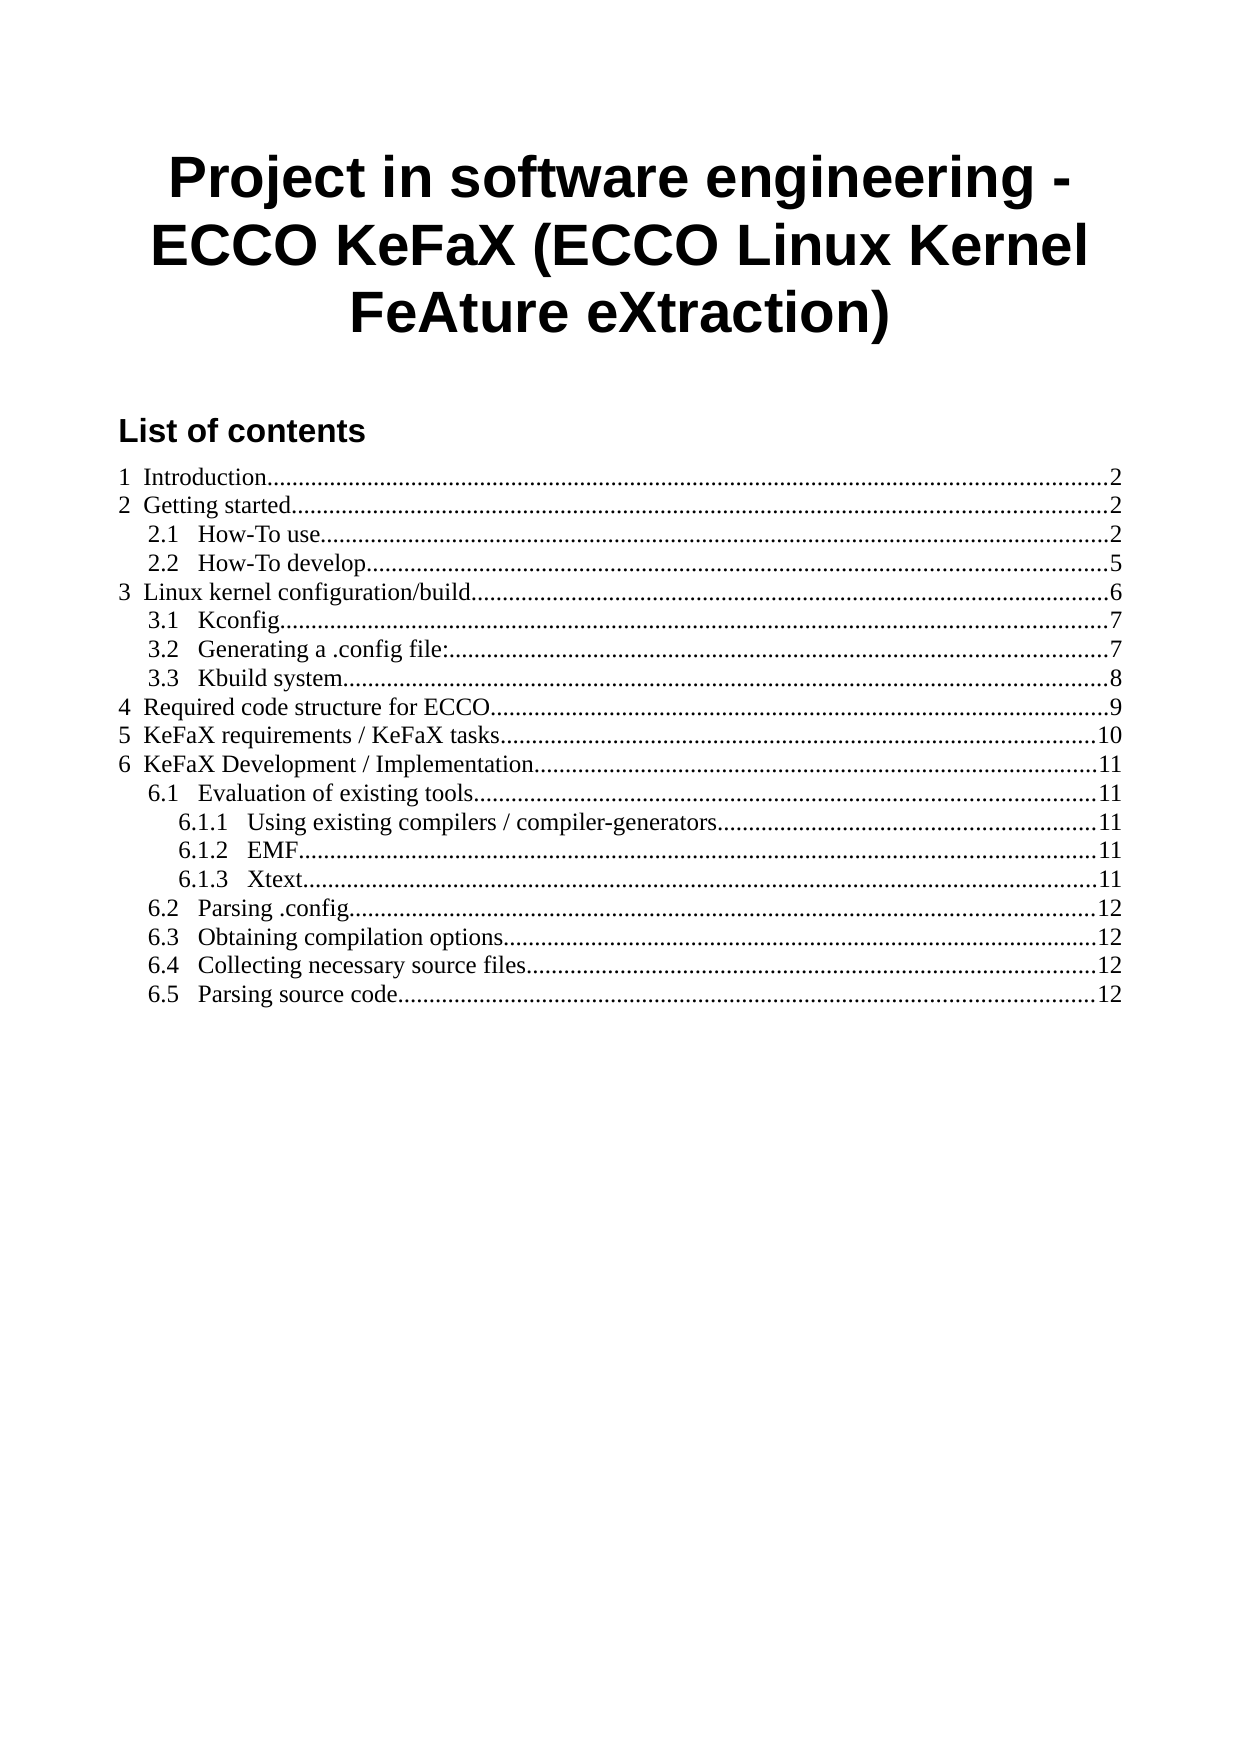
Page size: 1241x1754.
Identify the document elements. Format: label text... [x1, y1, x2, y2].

text 6.4 Collecting necessary source files 12 [148, 950, 1122, 979]
text 6.1 Evaluation of existing tools 11 [148, 778, 1122, 807]
text 3.2 Generating a .config file: 7 [148, 634, 1122, 663]
subtitle List of contents [118, 411, 1122, 449]
text 4 Required code structure for ECCO 9 [118, 692, 1122, 720]
title Project in software engineering - ECCO KeFaX (ECCO Linux Kernel FeAture eXtraction) [118, 143, 1122, 344]
text 6 KeFaX Development / Implementation 11 [118, 749, 1122, 778]
text 1 Introduction 2 [118, 462, 1122, 490]
text 2 Getting started 2 [118, 490, 1122, 519]
text 3 Linux kernel configuration/build 6 [118, 577, 1122, 605]
text 3.1 Kconfig 7 [148, 605, 1122, 634]
text 6.1.3 Xtext 11 [178, 864, 1122, 893]
text 3.3 Kbuild system 8 [148, 663, 1122, 692]
text 6.3 Obtaining compilation options 12 [148, 922, 1122, 950]
text 5 KeFaX requirements / KeFaX tasks 10 [118, 720, 1122, 749]
text 6.1.1 Using existing compilers / compiler-generators 11 [178, 807, 1122, 835]
text 6.2 Parsing .config 12 [148, 893, 1122, 922]
text 6.5 Parsing source code 12 [148, 979, 1122, 1008]
text 2.1 How-To use 2 [148, 519, 1122, 548]
text 2.2 How-To develop 5 [148, 548, 1122, 577]
text 6.1.2 EMF 11 [178, 835, 1122, 864]
